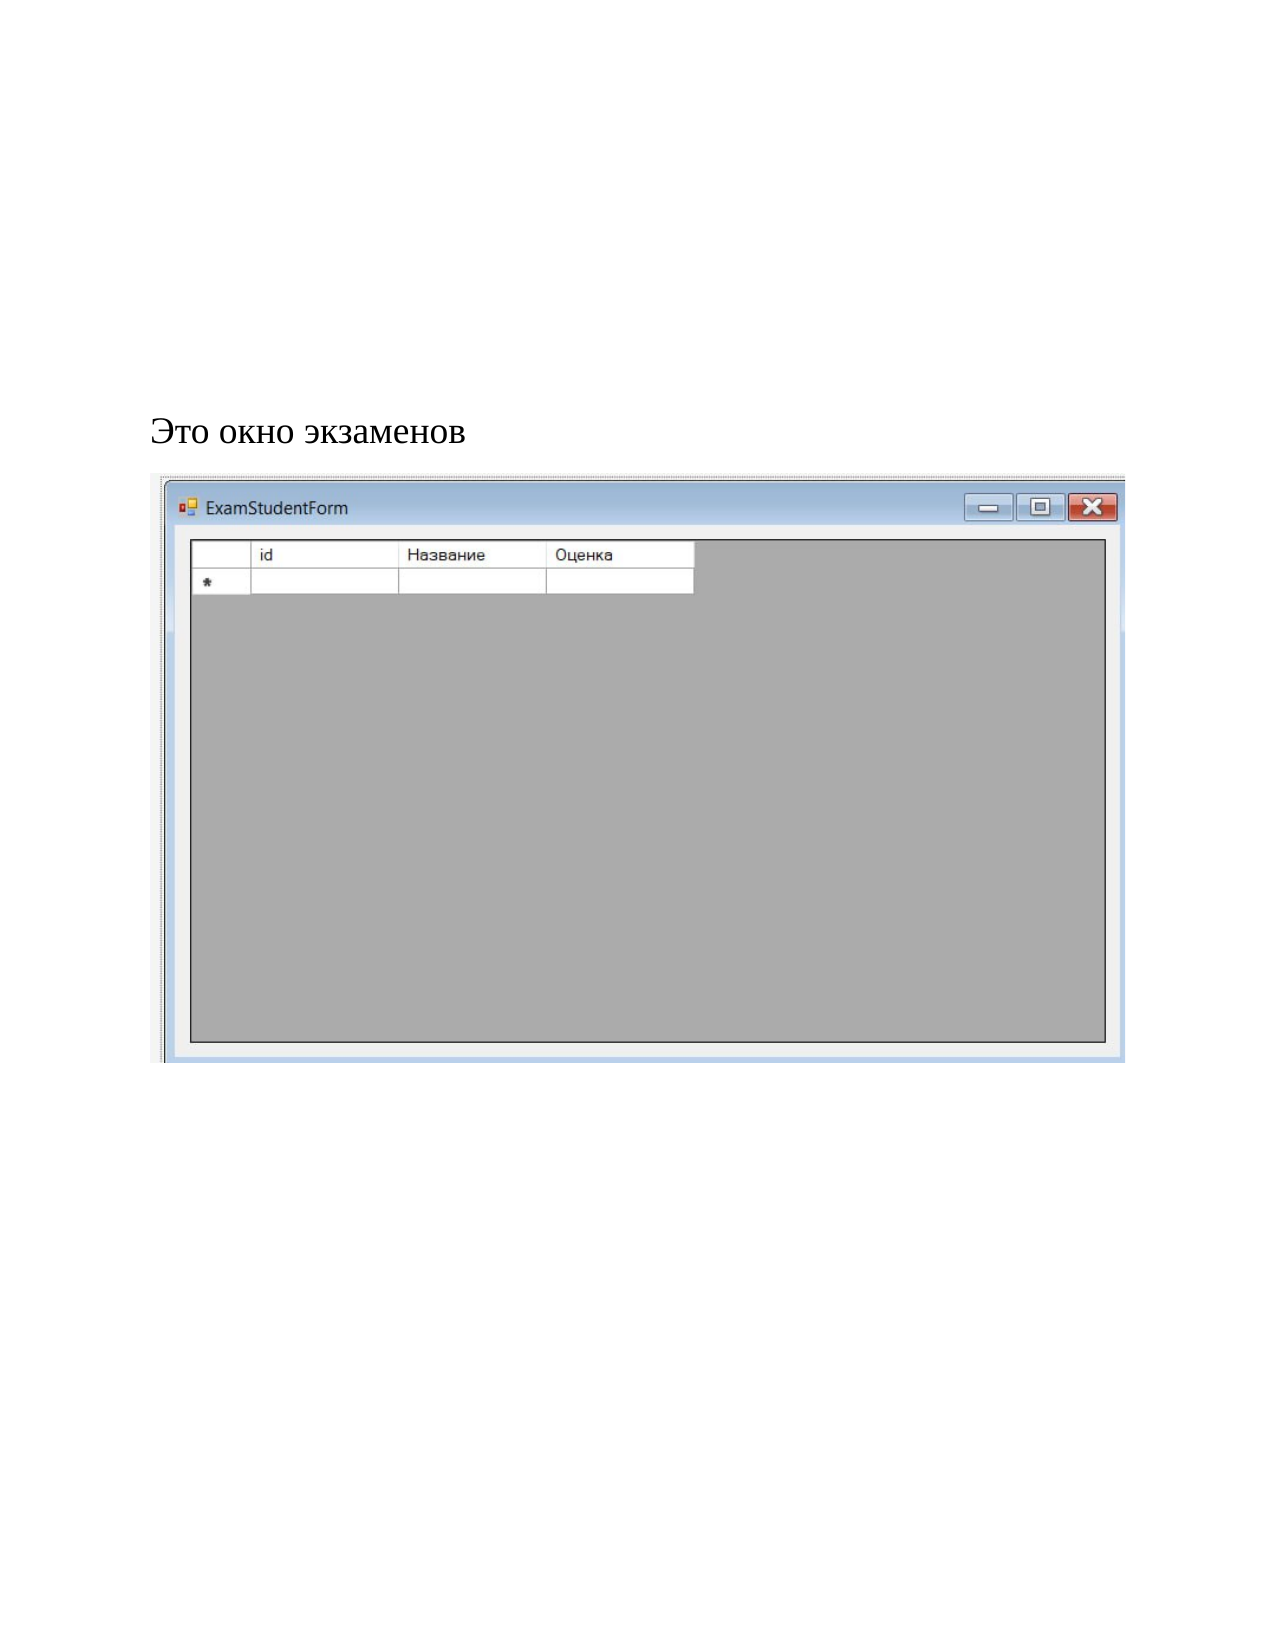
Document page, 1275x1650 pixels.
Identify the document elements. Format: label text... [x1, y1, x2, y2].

picture [150, 473, 1125, 1063]
text Это окно экзаменов [150, 409, 1125, 452]
